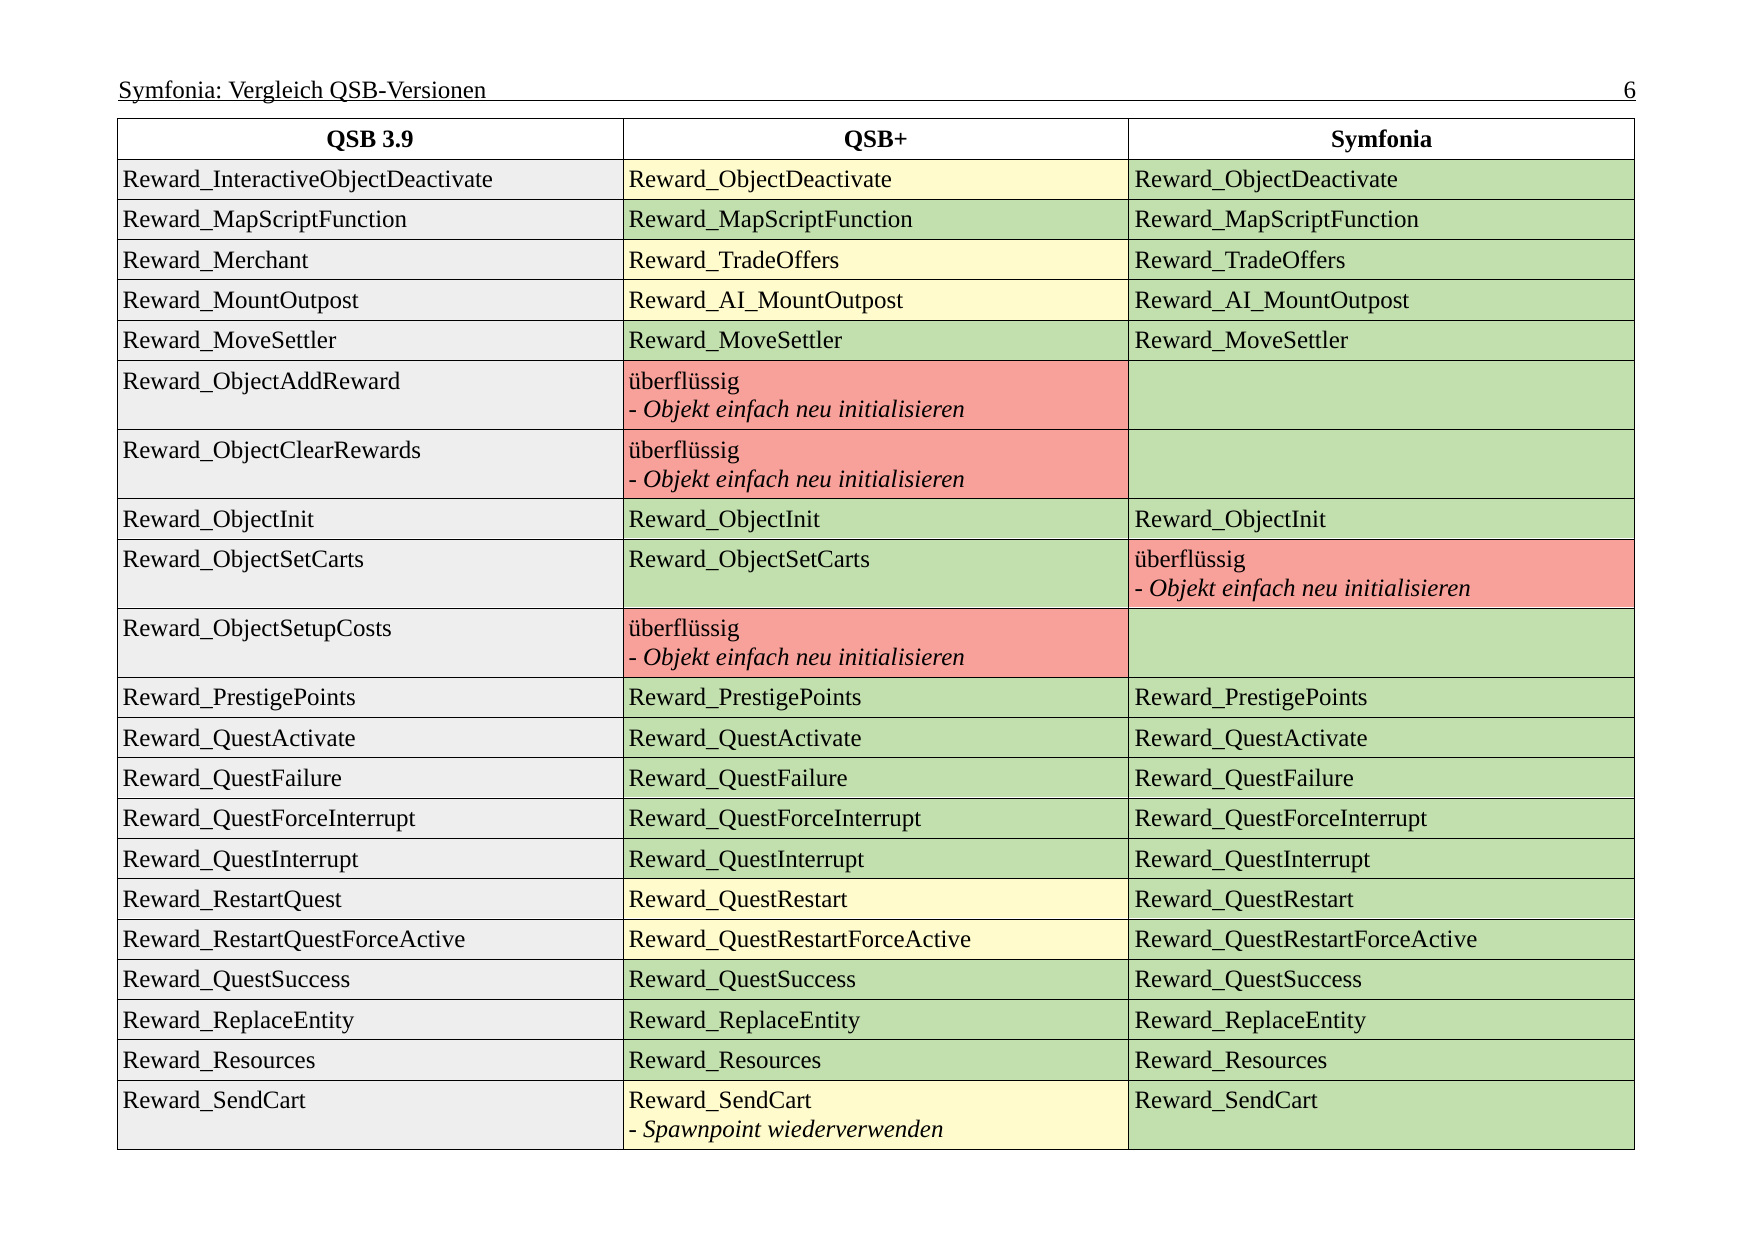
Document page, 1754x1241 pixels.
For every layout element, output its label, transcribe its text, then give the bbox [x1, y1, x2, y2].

table_cell Reward_ObjectSetCarts [624, 540, 1128, 607]
table_cell Reward_MapScriptFunction [118, 200, 623, 239]
table_cell Reward_PrestigePoints [1129, 678, 1634, 717]
table_cell Reward_AI_MountOutpost [624, 280, 1128, 320]
table_cell Reward_QuestFailure [1129, 758, 1634, 797]
table_cell Reward_RestartQuest [118, 879, 623, 918]
table_cell überflüssig - Objekt einfach neu initialisieren [624, 609, 1128, 677]
table_cell Reward_ObjectInit [624, 499, 1128, 538]
table_cell Reward_QuestInterrupt [1129, 839, 1634, 878]
table_cell Reward_PrestigePoints [624, 678, 1128, 717]
table_cell Reward_Resources [624, 1040, 1128, 1080]
table_cell Reward_RestartQuestForceActive [118, 920, 623, 959]
table_cell Reward_QuestInterrupt [624, 839, 1128, 878]
table_cell Reward_MapScriptFunction [624, 200, 1128, 239]
table_cell Reward_QuestRestartForceActive [1129, 920, 1634, 959]
table_cell Reward_ObjectInit [1129, 499, 1634, 538]
table_cell Reward_QuestActivate [118, 718, 623, 757]
table_cell Reward_Resources [118, 1040, 623, 1080]
table_cell Reward_ObjectSetCarts [118, 540, 623, 607]
table_cell Reward_QuestForceInterrupt [118, 799, 623, 838]
table_header QSB+ [624, 119, 1128, 158]
table_cell Reward_ObjectAddReward [118, 361, 623, 429]
table_cell Reward_QuestRestart [1129, 879, 1634, 918]
table_cell Reward_Resources [1129, 1040, 1634, 1080]
table_cell Reward_ReplaceEntity [118, 1000, 623, 1039]
table_cell Reward_QuestForceInterrupt [624, 799, 1128, 838]
table_cell Reward_QuestActivate [1129, 718, 1634, 757]
table_cell Reward_QuestSuccess [118, 960, 623, 999]
table_cell Reward_AI_MountOutpost [1129, 280, 1634, 320]
table_cell Reward_QuestSuccess [1129, 960, 1634, 999]
table_cell Reward_MoveSettler [118, 321, 623, 360]
table_cell Reward_QuestFailure [624, 758, 1128, 797]
table_cell Reward_MountOutpost [118, 280, 623, 320]
table_cell überflüssig - Objekt einfach neu initialisieren [624, 430, 1128, 498]
table_cell Reward_ObjectInit [118, 499, 623, 538]
table_cell Reward_QuestRestartForceActive [624, 920, 1128, 959]
table_cell überflüssig - Objekt einfach neu initialisieren [624, 361, 1128, 429]
table_cell Reward_ObjectDeactivate [1129, 160, 1634, 199]
table_cell Reward_ObjectClearRewards [118, 430, 623, 498]
table_cell Reward_ReplaceEntity [1129, 1000, 1634, 1039]
table_header Symfonia [1129, 119, 1634, 158]
table_cell Reward_QuestRestart [624, 879, 1128, 918]
table_cell Reward_QuestFailure [118, 758, 623, 797]
table_cell Reward_PrestigePoints [118, 678, 623, 717]
table_cell Reward_InteractiveObjectDeactivate [118, 160, 623, 199]
table_cell Reward_QuestInterrupt [118, 839, 623, 878]
table_cell überflüssig - Objekt einfach neu initialisieren [1129, 540, 1634, 607]
table_cell [1129, 430, 1634, 498]
table_cell Reward_QuestSuccess [624, 960, 1128, 999]
table_cell Reward_SendCart [1129, 1081, 1634, 1149]
table_cell Reward_MapScriptFunction [1129, 200, 1634, 239]
table_cell Reward_QuestForceInterrupt [1129, 799, 1634, 838]
table_header QSB 3.9 [118, 119, 623, 158]
table_cell Reward_TradeOffers [624, 240, 1128, 279]
table_cell Reward_SendCart - Spawnpoint wiederverwenden [624, 1081, 1128, 1149]
table_cell Reward_ReplaceEntity [624, 1000, 1128, 1039]
table_cell Reward_ObjectSetupCosts [118, 609, 623, 677]
table_cell Reward_TradeOffers [1129, 240, 1634, 279]
table_cell Reward_QuestActivate [624, 718, 1128, 757]
table_cell Reward_MoveSettler [1129, 321, 1634, 360]
table_cell Reward_SendCart [118, 1081, 623, 1149]
table_cell Reward_MoveSettler [624, 321, 1128, 360]
table_cell [1129, 361, 1634, 429]
table_cell Reward_Merchant [118, 240, 623, 279]
table_cell Reward_ObjectDeactivate [624, 160, 1128, 199]
table_cell [1129, 609, 1634, 677]
